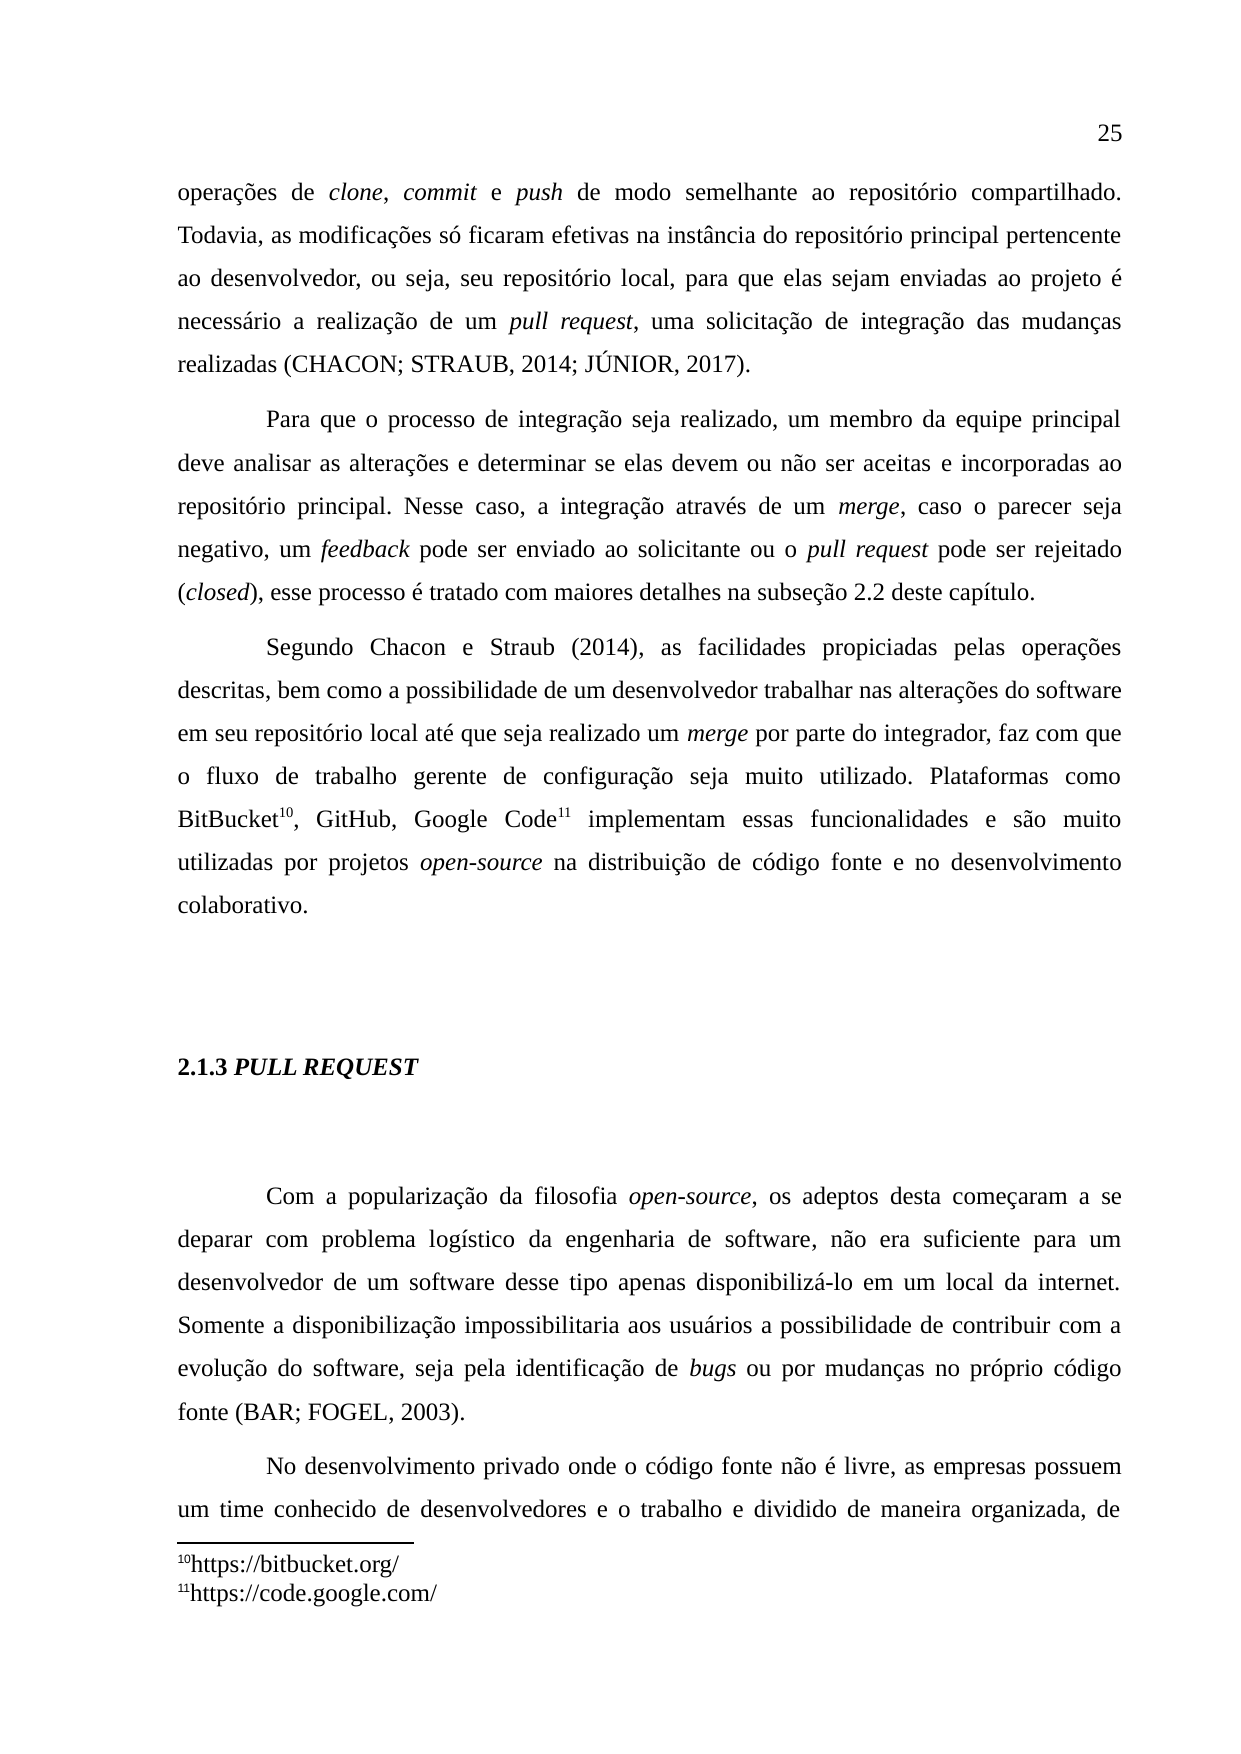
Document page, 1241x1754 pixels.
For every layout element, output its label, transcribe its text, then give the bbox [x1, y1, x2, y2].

text operações de clone, commit e push de modo semelhante ao repositório compartilhado. Todavia, as modificações só ficaram efetivas na instância do repositório principal pertencente ao desenvolvedor, ou seja, seu repositório local, para que elas sejam enviadas ao projeto é necessário a realização de um pull request, uma solicitação de integração das mudanças realizadas (CHACON; STRAUB, 2014; JÚNIOR, 2017). [177, 177, 1122, 378]
text Para que o processo de integração seja realizado, um membro da equipe principal deve analisar as alterações e determinar se elas devem ou não ser aceitas e incorporadas ao repositório principal. Nesse caso, a integração através de um merge, caso o parecer seja negativo, um feedback pode ser enviado ao solicitante ou o pull request pode ser rejeitado (closed), esse processo é tratado com maiores detalhes na subseção 2.2 deste capítulo. [177, 404, 1122, 606]
text https://code.google.com/ [177, 1578, 1122, 1606]
text Com a popularização da filosofia open-source, os adeptos desta começaram a se deparar com problema logístico da engenharia de software, não era suficiente para um desenvolvedor de um software desse tipo apenas disponibilizá-lo em um local da internet. Somente a disponibilização impossibilitaria aos usuários a possibilidade de contribuir com a evolução do software, seja pela identificação de bugs ou por mudanças no próprio código fonte (BAR; FOGEL, 2003). [177, 1181, 1122, 1425]
text 2.1.3 Pull Request [177, 1052, 1122, 1081]
text Segundo Chacon e Straub (2014), as facilidades propiciadas pelas operações descritas, bem como a possibilidade de um desenvolvedor trabalhar nas alterações do software em seu repositório local até que seja realizado um merge por parte do integrador, faz com que o fluxo de trabalho gerente de configuração seja muito utilizado. Plataformas como BitBucket, GitHub, Google Code implementam essas funcionalidades e são muito utilizadas por projetos open-source na distribuição de código fonte e no desenvolvimento colaborativo. [177, 632, 1122, 919]
text No desenvolvimento privado onde o código fonte não é livre, as empresas possuem um time conhecido de desenvolvedores e o trabalho e dividido de maneira organizada, de [177, 1451, 1122, 1523]
text https://bitbucket.org/ [177, 1549, 1122, 1578]
